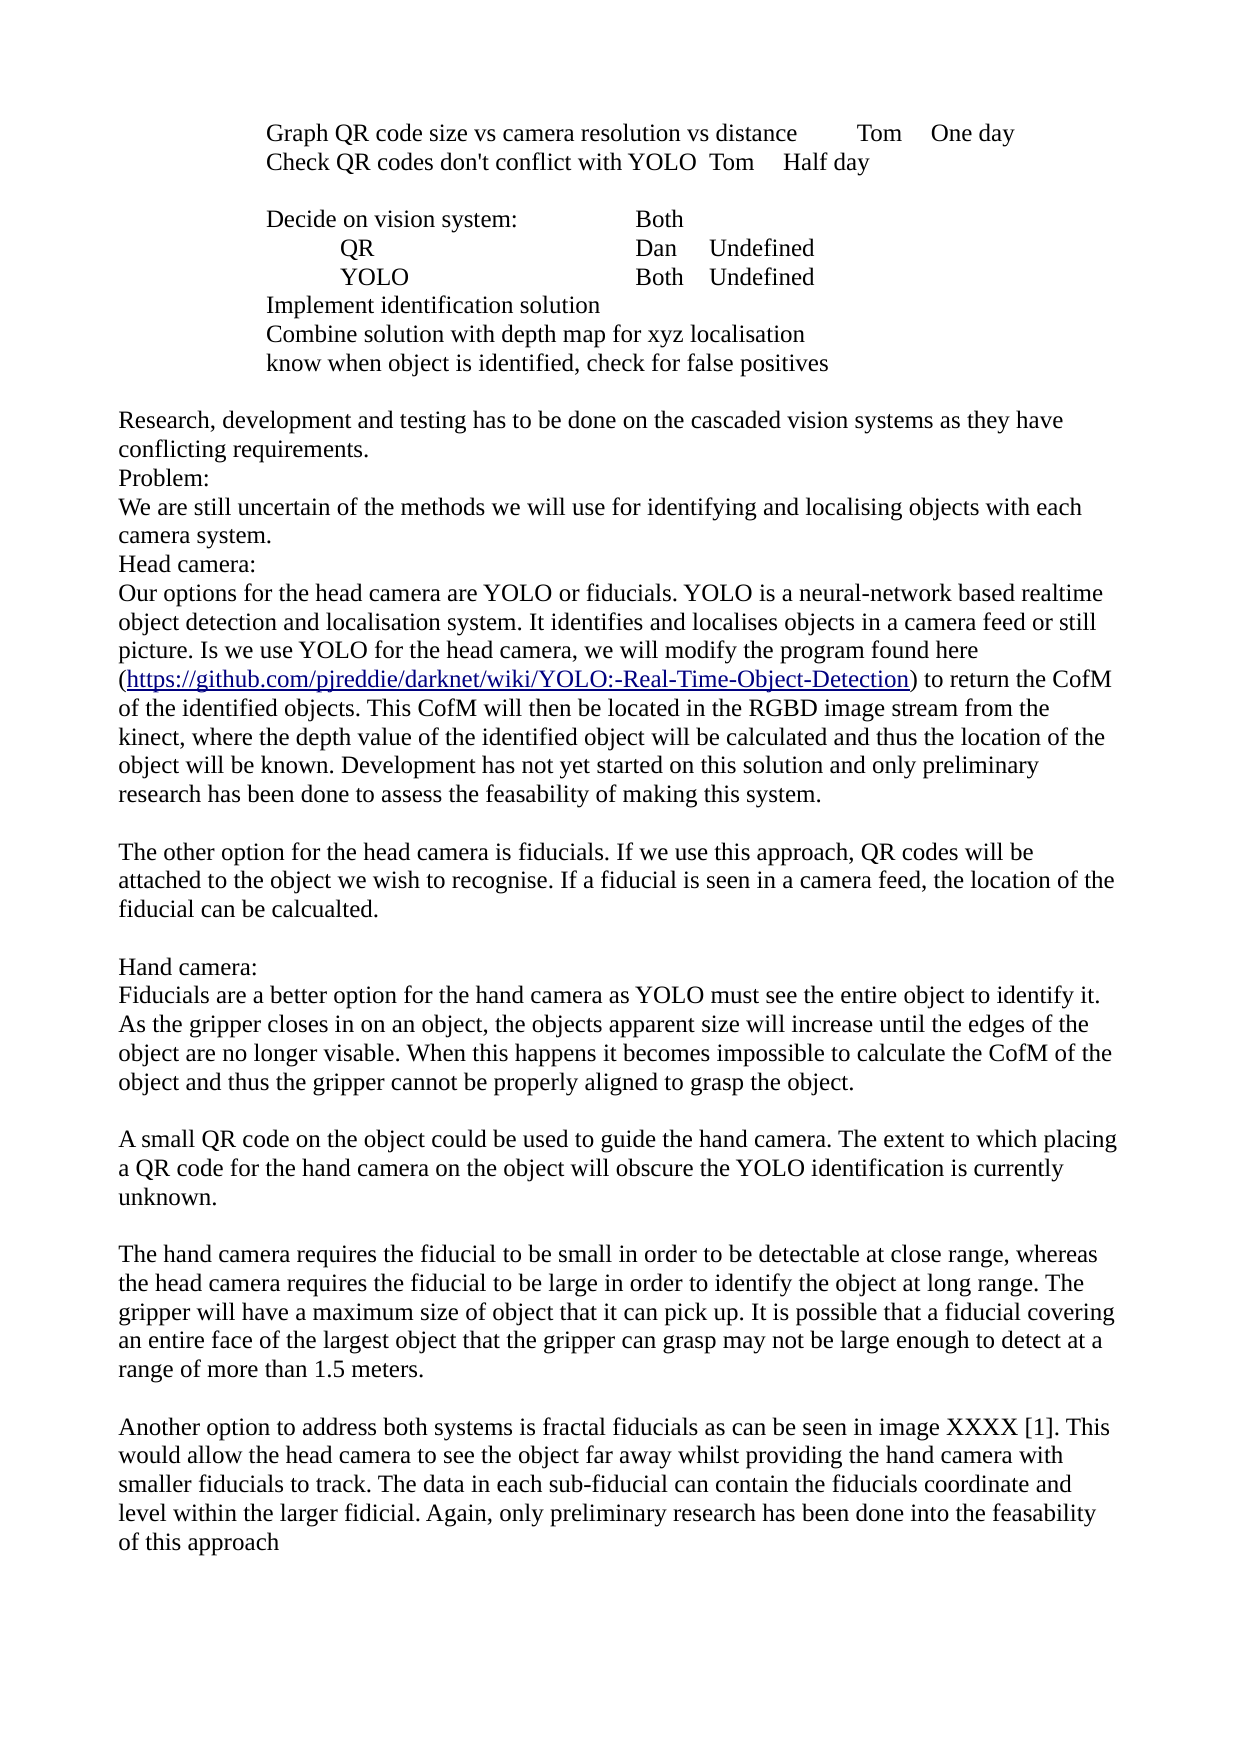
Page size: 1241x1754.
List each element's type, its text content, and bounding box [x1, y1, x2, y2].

text Head camera: [118, 549, 1122, 578]
text A small QR code on the object could be used to guide the hand camera. The extent to which placing a QR code for the hand camera on the object will obscure the YOLO identification is currently unknown. [118, 1124, 1122, 1211]
text Another option to address both systems is fractal fiducials as can be seen in image XXXX [1]. This would allow the head camera to see the object far away whilst providing the hand camera with smaller fiducials to track. The data in each sub-fiducial can contain the fiducials coordinate and level within the larger fidicial. Again, only preliminary research has been done into the feasability of this approach [118, 1412, 1122, 1556]
text The other option for the head camera is fiducials. If we use this approach, QR codes will be attached to the object we wish to recognise. If a fiducial is seen in a camera feed, the location of the fiducial can be calcualted. [118, 837, 1122, 923]
text Implement identification solution [118, 291, 1122, 319]
text Check QR codes don't conflict with YOLO Tom Half day [118, 147, 1122, 176]
text Decide on vision system: Both [118, 204, 1122, 233]
text Fiducials are a better option for the hand camera as YOLO must see the entire object to identify it. As the gripper closes in on an object, the objects apparent size will increase until the edges of the object are no longer visable. When this happens it becomes impossible to calculate the CofM of the object and thus the gripper cannot be properly aligned to grasp the object. [118, 981, 1122, 1096]
text Combine solution with depth map for xyz localisation [118, 319, 1122, 348]
text Graph QR code size vs camera resolution vs distance Tom One day [118, 118, 1122, 147]
text Research, development and testing has to be done on the cascaded vision systems as they have conflicting requirements. [118, 406, 1122, 463]
text Problem: [118, 463, 1122, 492]
text The hand camera requires the fiducial to be small in order to be detectable at close range, whereas the head camera requires the fiducial to be large in order to identify the object at long range. The gripper will have a maximum size of object that it can pick up. It is possible that a fiducial covering an entire face of the largest object that the gripper can grasp may not be large enough to detect at a range of more than 1.5 meters. [118, 1239, 1122, 1383]
text We are still uncertain of the methods we will use for identifying and localising objects with each camera system. [118, 492, 1122, 549]
text Our options for the head camera are YOLO or fiducials. YOLO is a neural-network based realtime object detection and localisation system. It identifies and localises objects in a camera feed or still picture. Is we use YOLO for the head camera, we will modify the program found here (https://github.com/pjreddie/darknet/wiki/YOLO:-Real-Time-Object-Detection) to return the CofM of the identified objects. This CofM will then be located in the RGBD image stream from the kinect, where the depth value of the identified object will be calculated and thus the location of the object will be known. Development has not yet started on this solution and only preliminary research has been done to assess the feasability of making this system. [118, 578, 1122, 808]
text YOLO Both Undefined [118, 262, 1122, 291]
text Hand camera: [118, 952, 1122, 981]
text know when object is identified, check for false positives [118, 348, 1122, 377]
text QR Dan Undefined [118, 233, 1122, 262]
